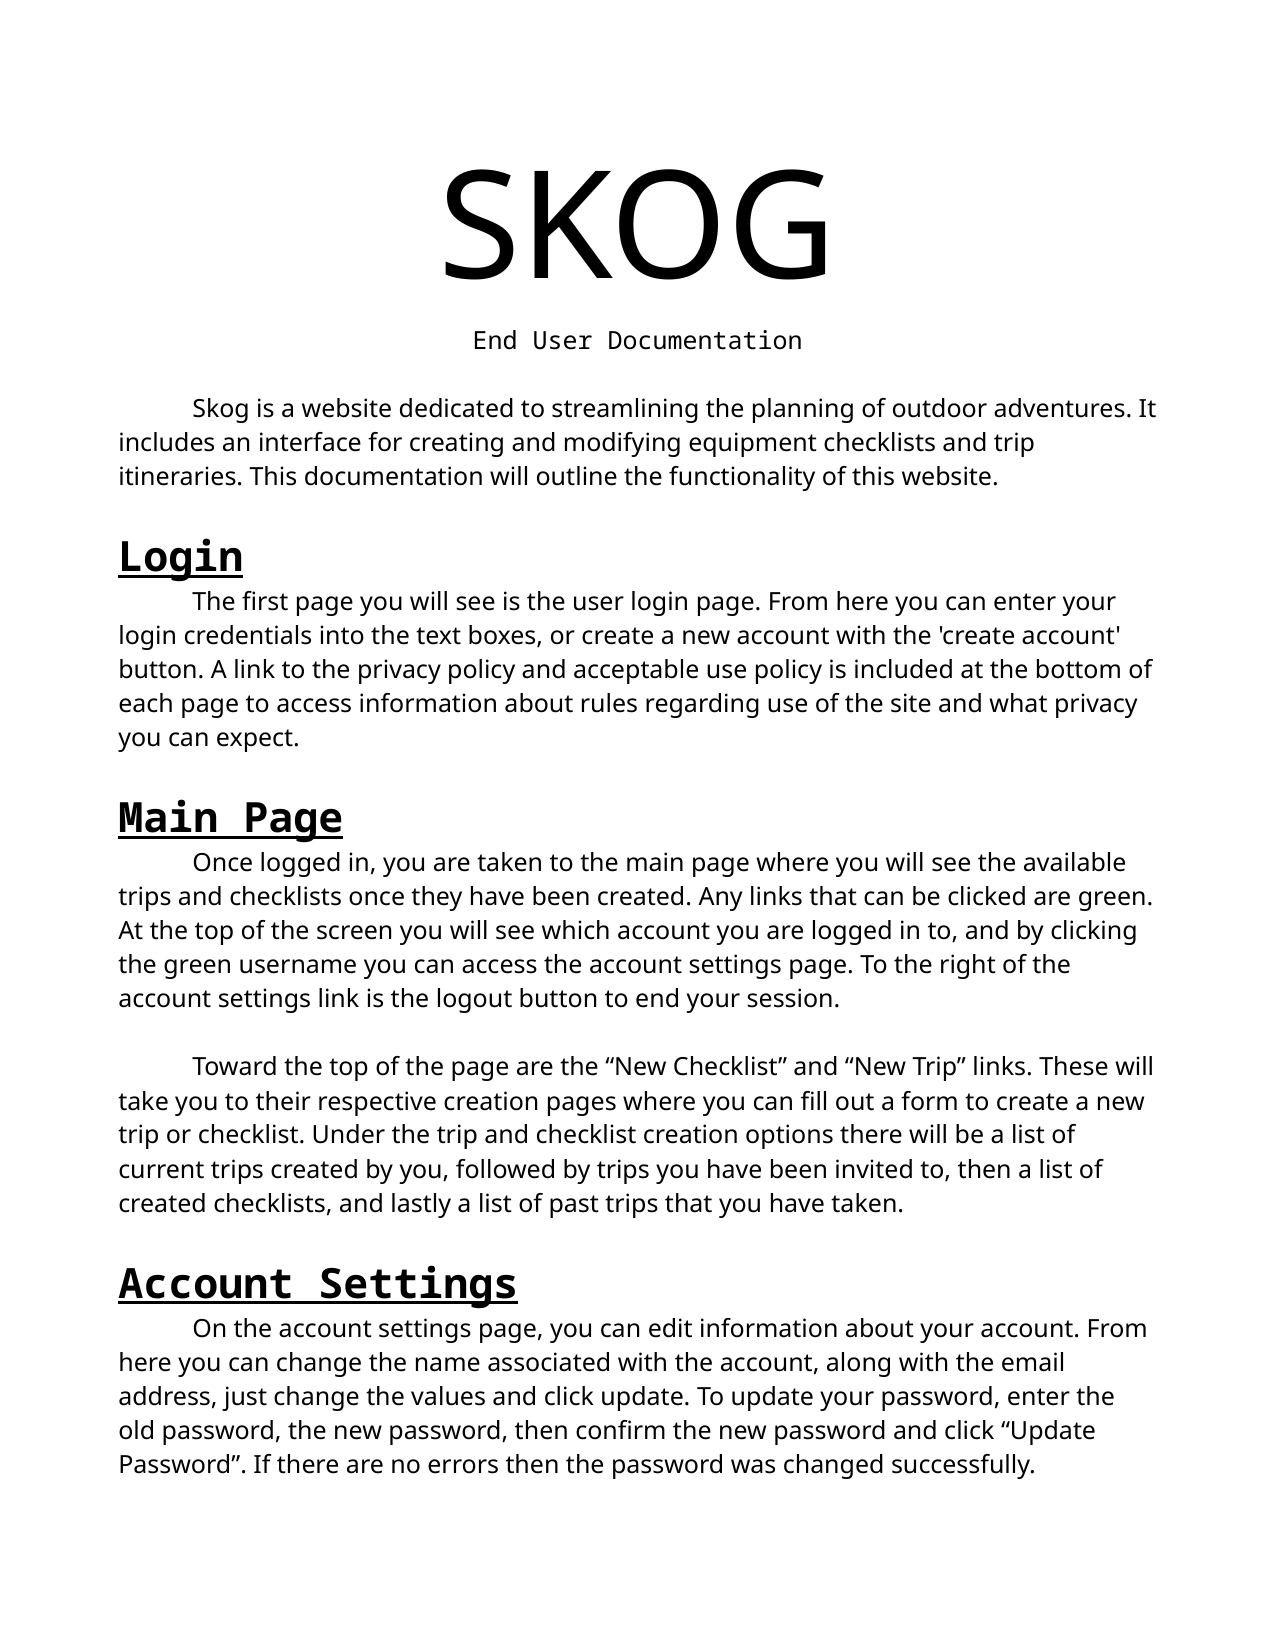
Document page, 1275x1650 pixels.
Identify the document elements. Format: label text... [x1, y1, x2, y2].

text SKOG [118, 118, 1157, 322]
text End User Documentation [118, 322, 1157, 356]
text Main Page [118, 788, 1157, 845]
text On the account settings page, you can edit information about your account. From here you can change the name associated with the account, along with the email address, just change the values and click update. To update your password, enter the old password, the new password, then confirm the new password and click “Update Password”. If there are no errors then the password was changed successfully. [118, 1310, 1157, 1481]
text The first page you will see is the user login page. From here you can enter your login credentials into the text boxes, or create a new account with the 'create account' button. A link to the privacy policy and acceptable use policy is included at the bottom of each page to access information about rules regarding use of the site and what privacy you can expect. [118, 583, 1157, 754]
text Skog is a website dedicated to streamlining the planning of outdoor adventures. It includes an interface for creating and modifying equipment checklists and trip itineraries. This documentation will outline the functionality of this website. [118, 391, 1157, 493]
text Login [118, 527, 1157, 583]
text Toward the top of the page are the “New Checklist” and “New Trip” links. These will take you to their respective creation pages where you can fill out a form to create a new trip or checklist. Under the trip and checklist creation options there will be a list of current trips created by you, followed by trips you have been invited to, then a list of created checklists, and lastly a list of past trips that you have taken. [118, 1049, 1157, 1219]
text Account Settings [118, 1253, 1157, 1310]
text Once logged in, you are taken to the main page where you will see the available trips and checklists once they have been created. Any links that can be clicked are green. At the top of the screen you will see which account you are logged in to, and by clicking the green username you can access the account settings page. To the right of the account settings link is the logout button to end your session. [118, 845, 1157, 1015]
